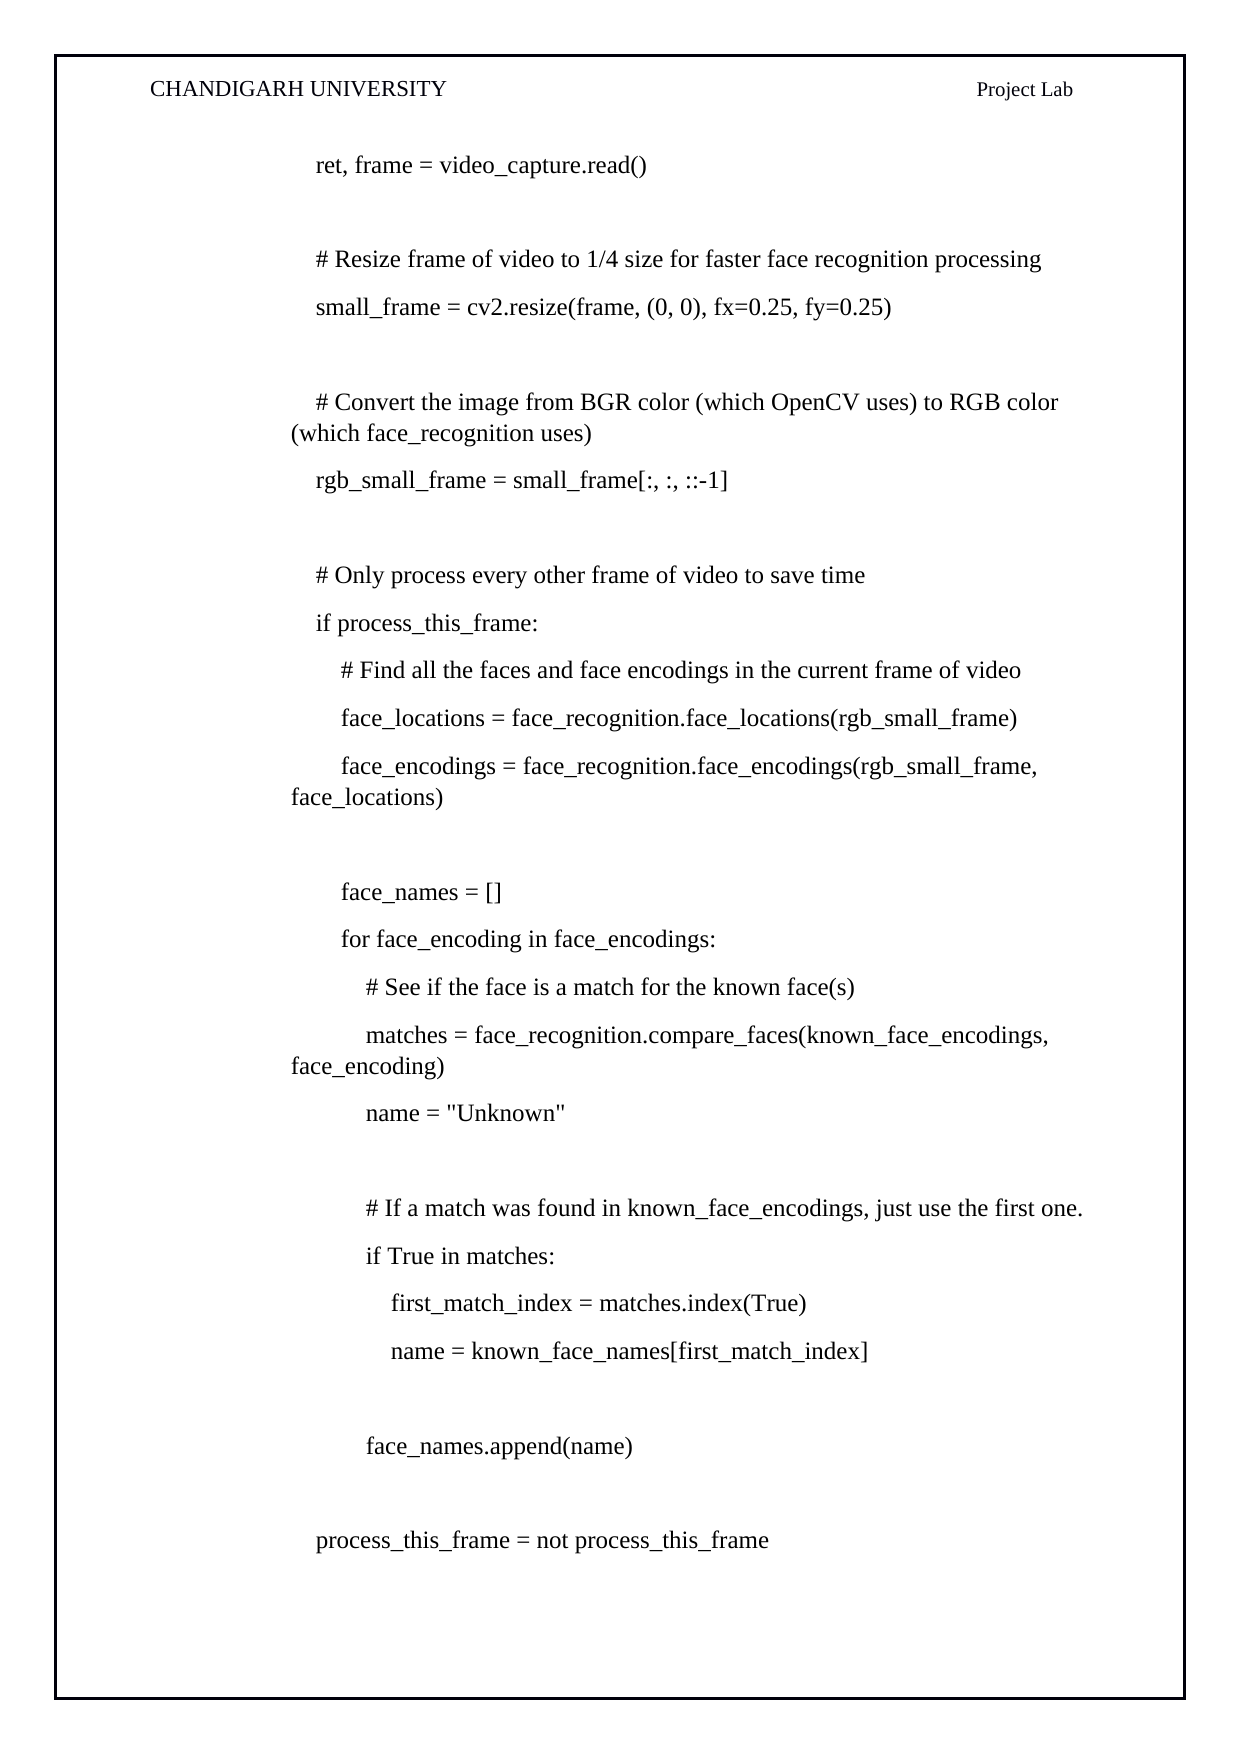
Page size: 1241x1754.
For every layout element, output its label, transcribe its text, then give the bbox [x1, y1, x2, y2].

text if True in matches: [291, 1241, 1090, 1269]
text first_match_index = matches.index(True) [291, 1288, 1090, 1317]
text face_names.append(name) [291, 1431, 1090, 1459]
text # Resize frame of video to 1/4 size for faster face recognition processing [291, 244, 1090, 273]
text face_encodings = face_recognition.face_encodings(rgb_small_frame, face_locations) [291, 751, 1090, 811]
text ret, frame = video_capture.read() [291, 150, 1090, 179]
text if process_this_frame: [291, 608, 1090, 637]
text # Convert the image from BGR color (which OpenCV uses) to RGB color (which face_recognition uses) [291, 387, 1090, 447]
text # If a match was found in known_face_encodings, just use the first one. [291, 1193, 1090, 1222]
text small_frame = cv2.resize(frame, (0, 0), fx=0.25, fy=0.25) [291, 292, 1090, 321]
text # Find all the faces and face encodings in the current frame of video [291, 656, 1090, 684]
text # See if the face is a match for the known face(s) [291, 972, 1090, 1001]
text matches = face_recognition.compare_faces(known_face_encodings, face_encoding) [291, 1020, 1090, 1079]
text face_locations = face_recognition.face_locations(rgb_small_frame) [291, 703, 1090, 732]
text for face_encoding in face_encodings: [291, 924, 1090, 953]
text name = known_face_names[first_match_index] [291, 1336, 1090, 1365]
text face_names = [] [291, 877, 1090, 905]
text rgb_small_frame = small_frame[:, :, ::-1] [291, 466, 1090, 494]
text name = "Unknown" [291, 1098, 1090, 1127]
text # Only process every other frame of video to save time [291, 560, 1090, 589]
text process_this_frame = not process_this_frame [291, 1525, 1090, 1554]
